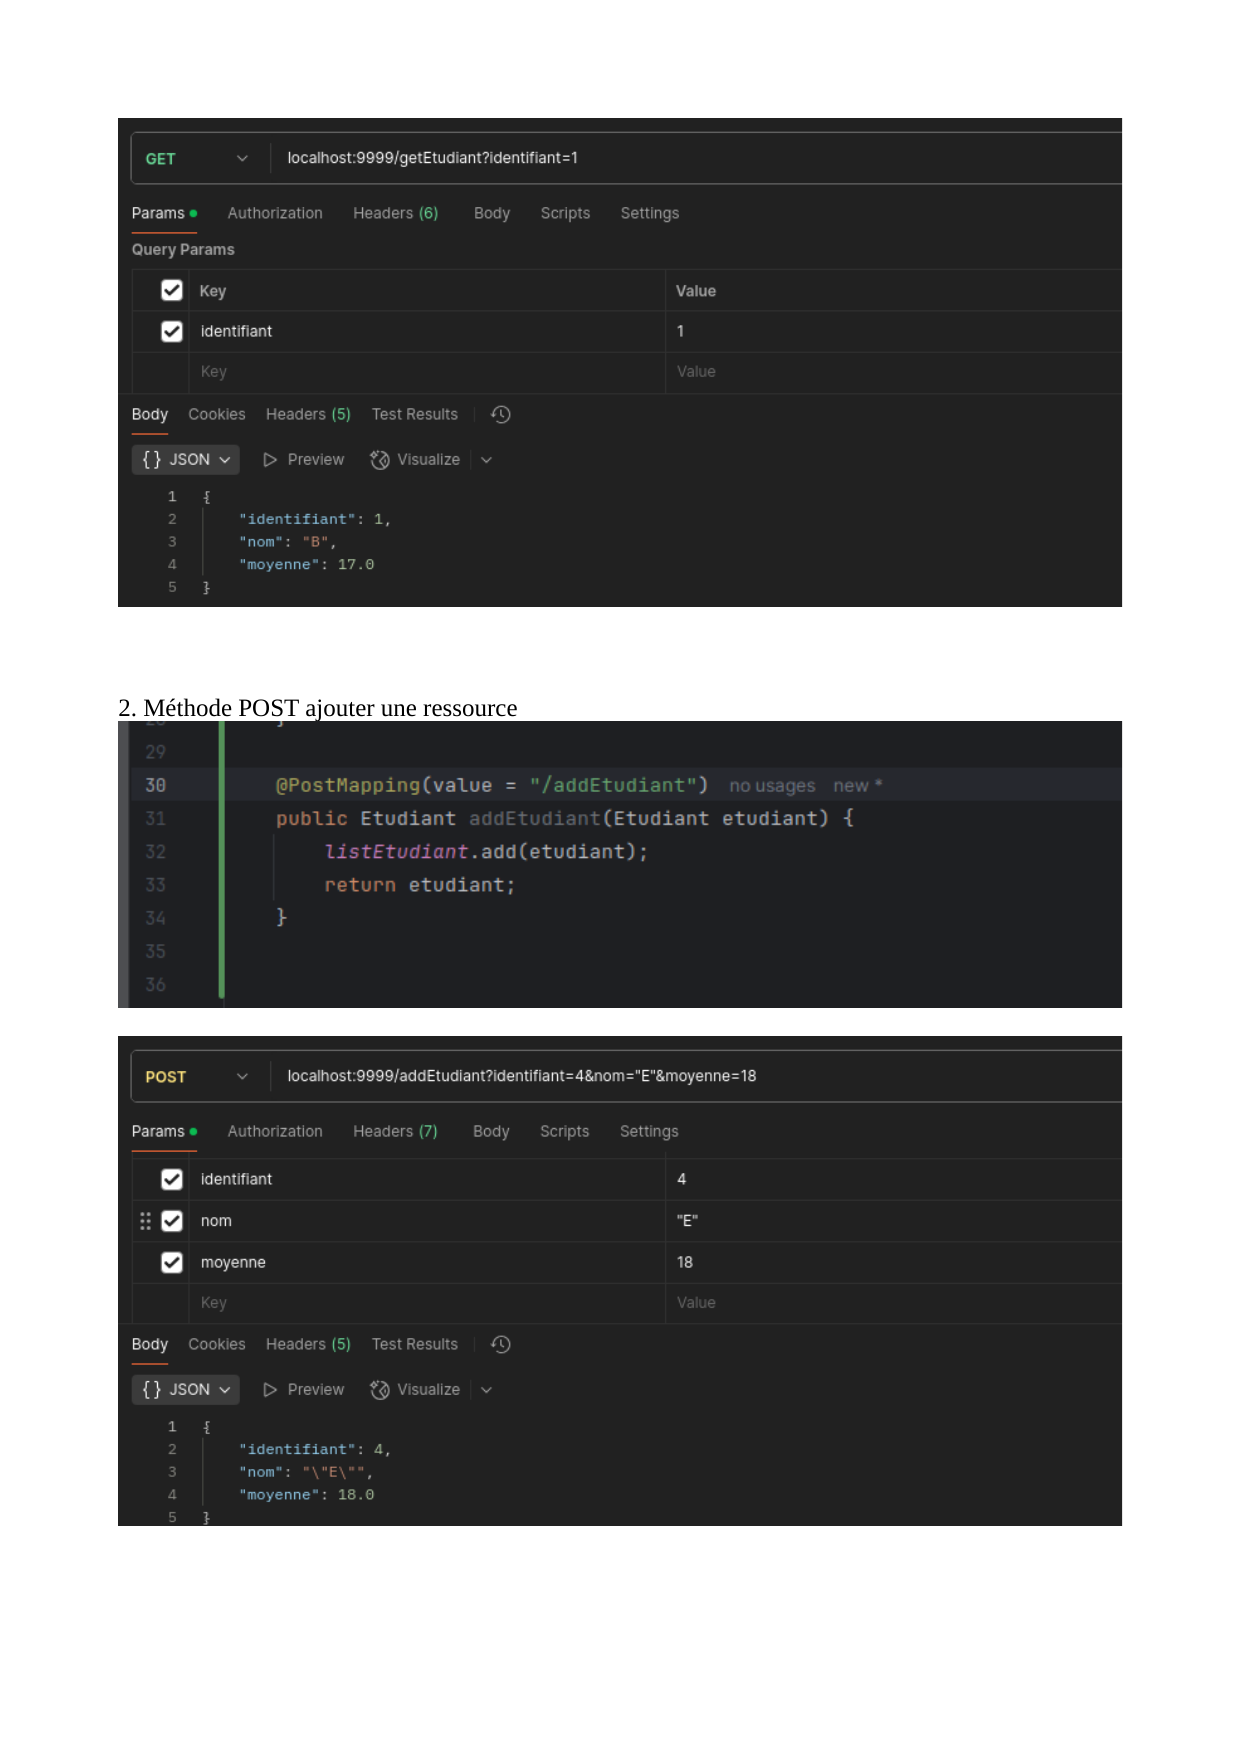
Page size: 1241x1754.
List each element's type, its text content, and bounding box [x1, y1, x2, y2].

picture [118, 118, 1123, 607]
picture [118, 1036, 1123, 1526]
text 2. Méthode POST ajouter une ressource [118, 693, 1122, 721]
picture [118, 721, 1123, 1008]
